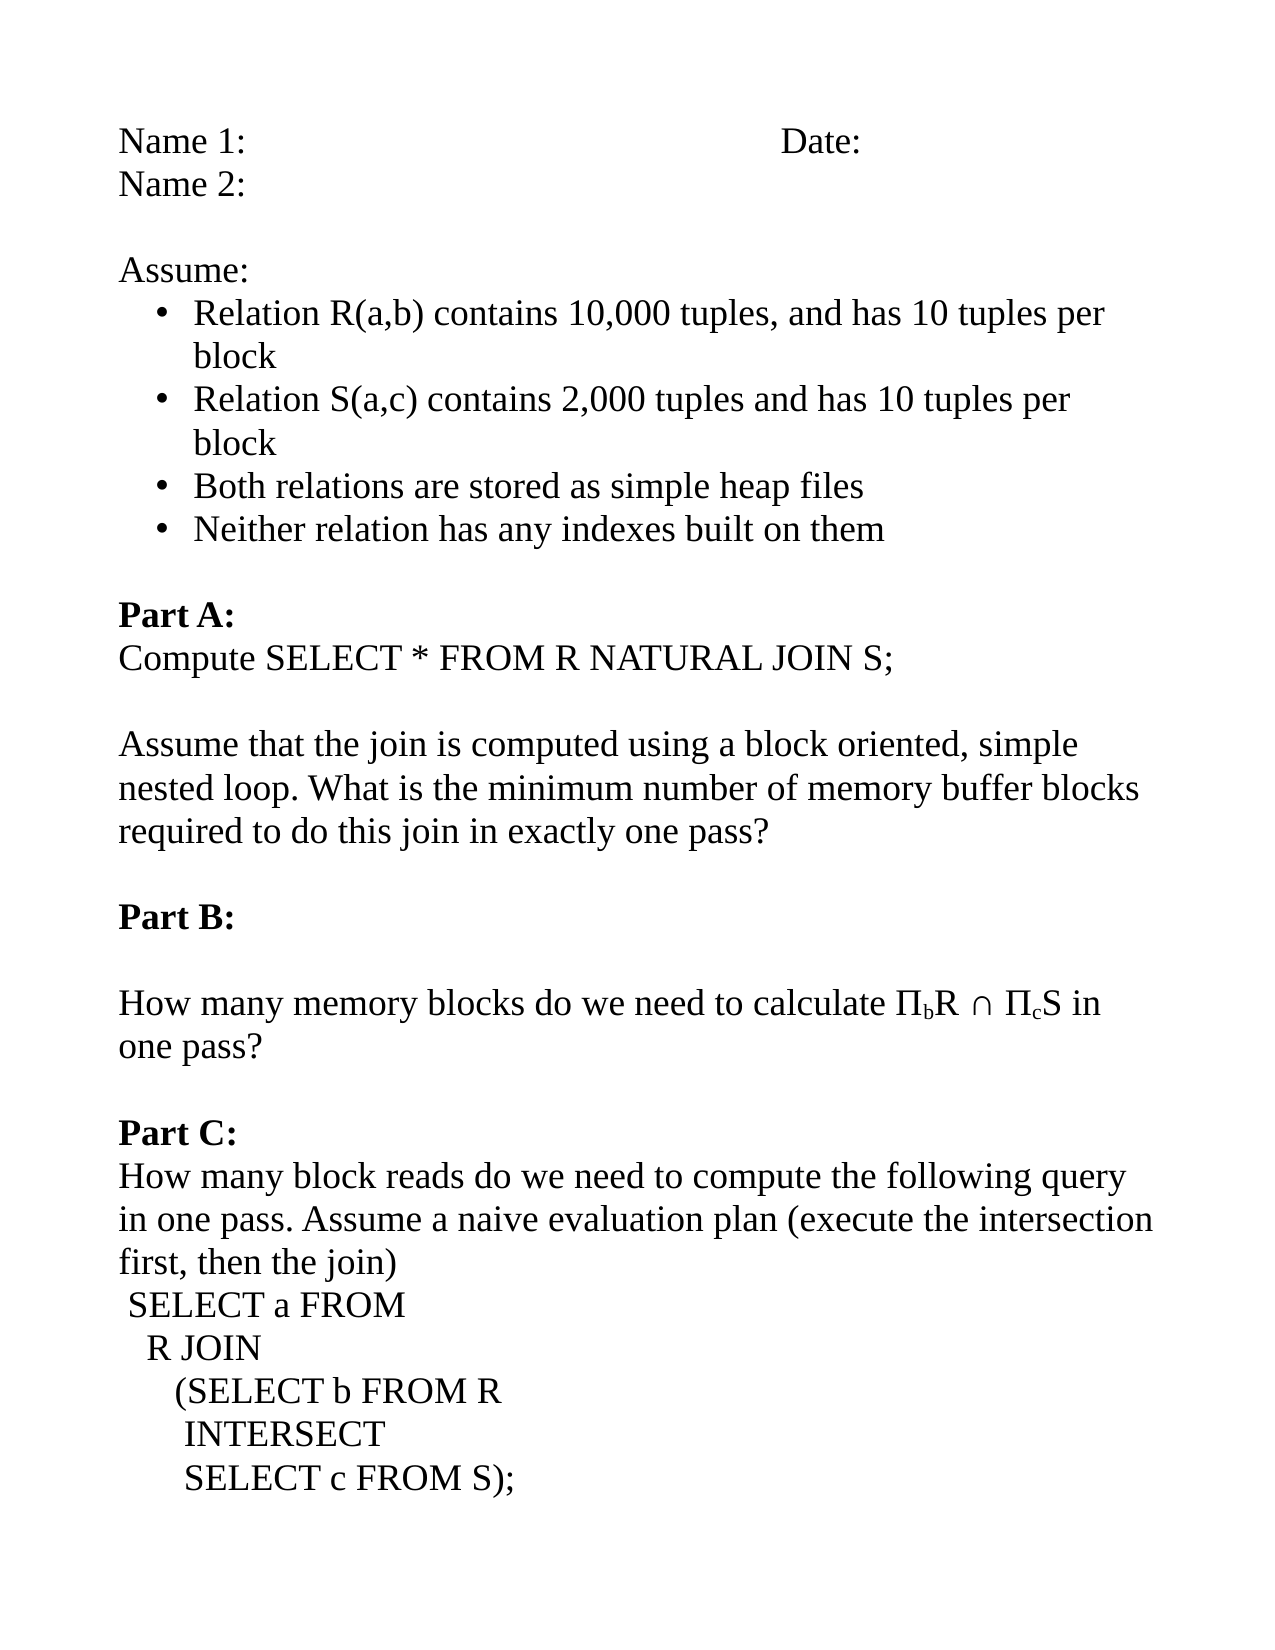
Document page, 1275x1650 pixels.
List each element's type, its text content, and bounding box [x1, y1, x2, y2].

text Assume: [118, 247, 1157, 291]
list Relation S(a,c) contains 2,000 tuples and has 10 tuples per block [156, 377, 1157, 463]
list Relation R(a,b) contains 10,000 tuples, and has 10 tuples per block [156, 291, 1157, 377]
list Both relations are stored as simple heap files [156, 463, 1157, 506]
text Part B: [118, 894, 1157, 937]
text Name 1: Date: [118, 118, 1157, 161]
text Assume that the join is computed using a block oriented, simple nested loop. What is the minimum number of memory buffer blocks required to do this join in exactly one pass? [118, 722, 1157, 851]
text How many block reads do we need to compute the following query in one pass. Assume a naive evaluation plan (execute the intersection first, then the join) SELECT a FROM R JOIN (SELECT b FROM R INTERSECT SELECT c FROM S); [118, 1153, 1157, 1498]
list Neither relation has any indexes built on them [156, 506, 1157, 549]
text Name 2: [118, 161, 1157, 204]
text Compute SELECT * FROM R NATURAL JOIN S; [118, 636, 1157, 679]
text Part A: [118, 592, 1157, 636]
text Part C: [118, 1110, 1157, 1153]
text How many memory blocks do we need to calculate ΠbR ∩ ΠcS in one pass? [118, 981, 1157, 1067]
